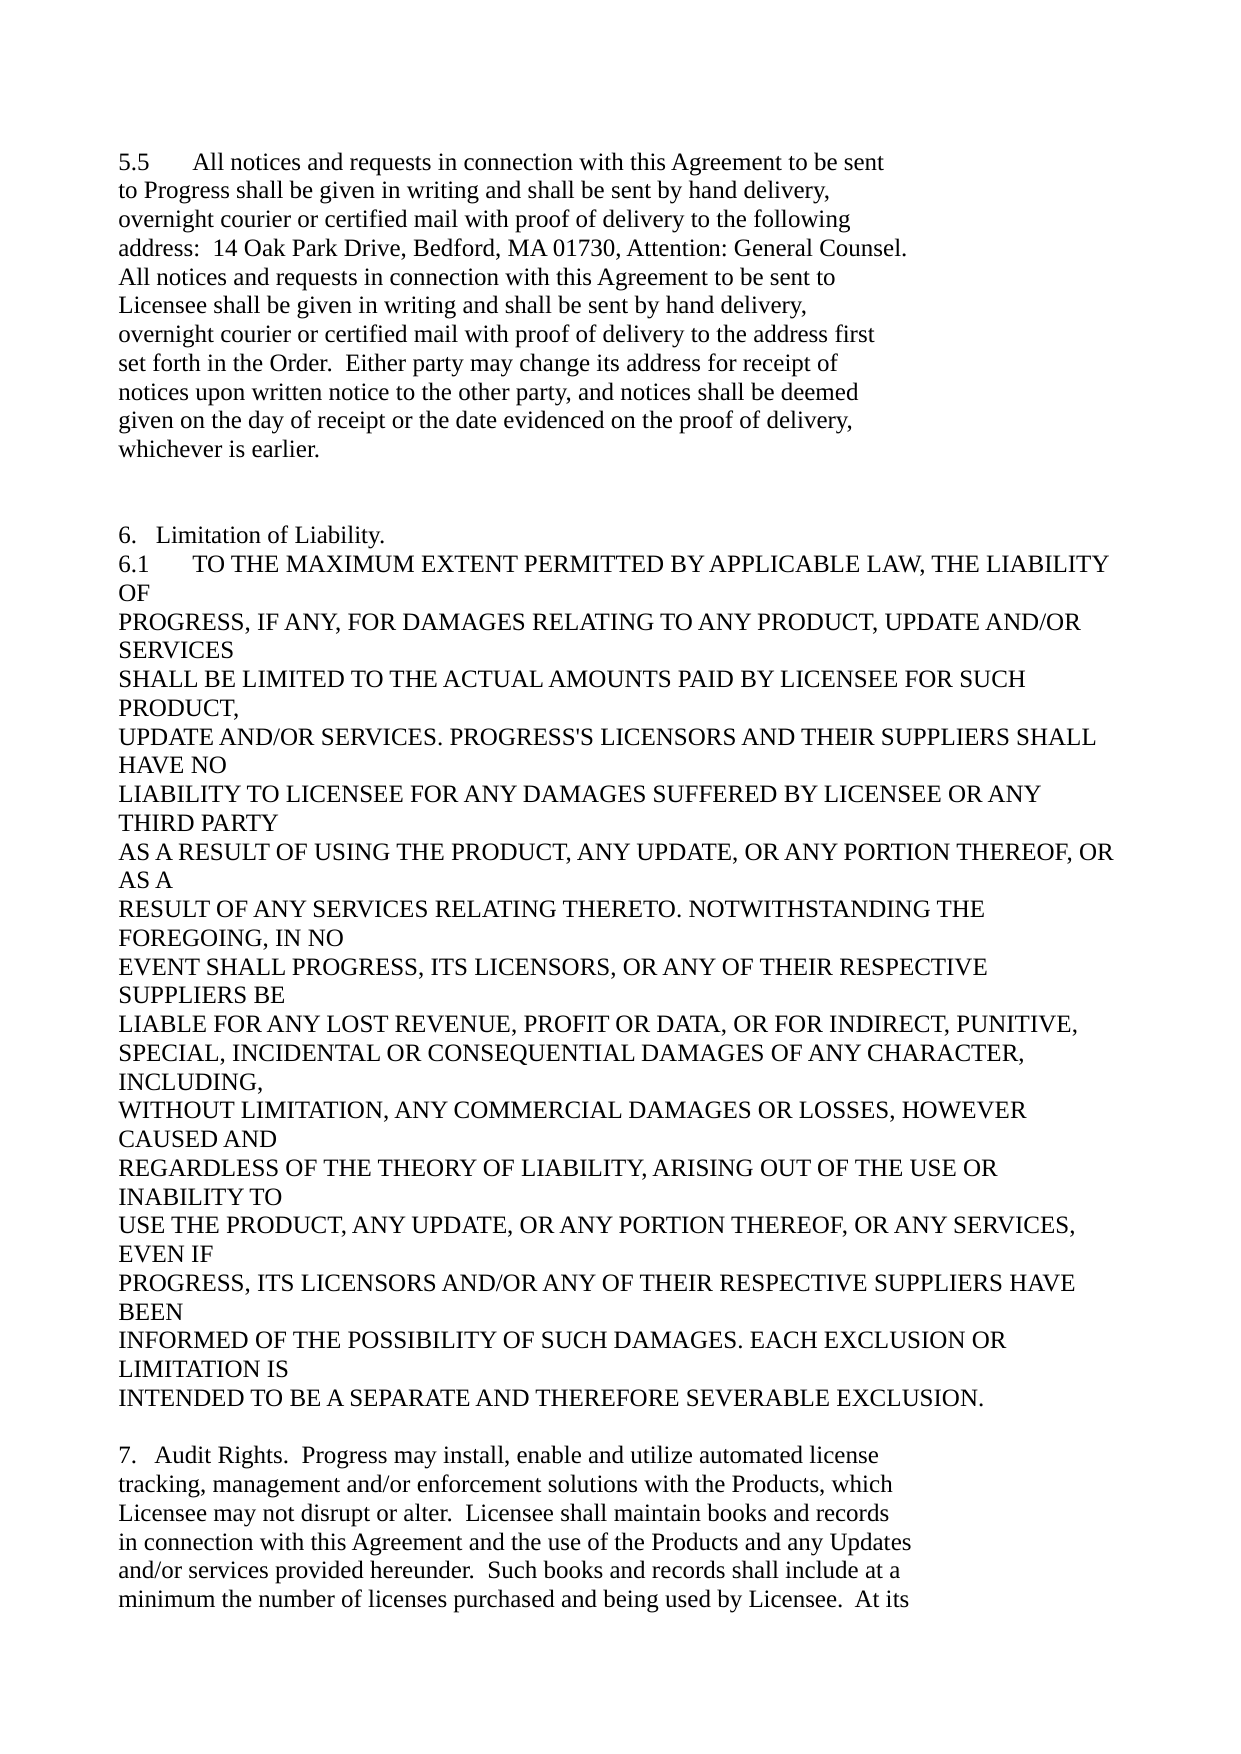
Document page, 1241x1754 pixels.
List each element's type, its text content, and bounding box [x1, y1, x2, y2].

text INTENDED TO BE A SEPARATE AND THEREFORE SEVERABLE EXCLUSION. [118, 1383, 1122, 1412]
text LIABLE FOR ANY LOST REVENUE, PROFIT OR DATA, OR FOR INDIRECT, PUNITIVE, [118, 1009, 1122, 1038]
text AS A RESULT OF USING THE PRODUCT, ANY UPDATE, OR ANY PORTION THEREOF, OR AS A [118, 837, 1122, 894]
text PROGRESS, ITS LICENSORS AND/OR ANY OF THEIR RESPECTIVE SUPPLIERS HAVE BEEN [118, 1268, 1122, 1326]
text overnight courier or certified mail with proof of delivery to the address first [118, 319, 1122, 348]
text in connection with this Agreement and the use of the Products and any Updates [118, 1527, 1122, 1556]
text Licensee shall be given in writing and shall be sent by hand delivery, [118, 291, 1122, 319]
text and/or services provided hereunder. Such books and records shall include at a [118, 1556, 1122, 1584]
text tracking, management and/or enforcement solutions with the Products, which [118, 1469, 1122, 1498]
text notices upon written notice to the other party, and notices shall be deemed [118, 377, 1122, 406]
text REGARDLESS OF THE THEORY OF LIABILITY, ARISING OUT OF THE USE OR INABILITY TO [118, 1153, 1122, 1211]
text overnight courier or certified mail with proof of delivery to the following [118, 204, 1122, 233]
text given on the day of receipt or the date evidenced on the proof of delivery, [118, 406, 1122, 434]
text set forth in the Order. Either party may change its address for receipt of [118, 348, 1122, 377]
text EVENT SHALL PROGRESS, ITS LICENSORS, OR ANY OF THEIR RESPECTIVE SUPPLIERS BE [118, 952, 1122, 1009]
text WITHOUT LIMITATION, ANY COMMERCIAL DAMAGES OR LOSSES, HOWEVER CAUSED AND [118, 1096, 1122, 1153]
text LIABILITY TO LICENSEE FOR ANY DAMAGES SUFFERED BY LICENSEE OR ANY THIRD PARTY [118, 779, 1122, 837]
text UPDATE AND/OR SERVICES. PROGRESS'S LICENSORS AND THEIR SUPPLIERS SHALL HAVE NO [118, 722, 1122, 779]
text SHALL BE LIMITED TO THE ACTUAL AMOUNTS PAID BY LICENSEE FOR SUCH PRODUCT, [118, 664, 1122, 722]
text 6.1 TO THE MAXIMUM EXTENT PERMITTED BY APPLICABLE LAW, THE LIABILITY OF [118, 549, 1122, 607]
text USE THE PRODUCT, ANY UPDATE, OR ANY PORTION THEREOF, OR ANY SERVICES, EVEN IF [118, 1211, 1122, 1268]
text RESULT OF ANY SERVICES RELATING THERETO. NOTWITHSTANDING THE FOREGOING, IN NO [118, 894, 1122, 952]
text address: 14 Oak Park Drive, Bedford, MA 01730, Attention: General Counsel. [118, 233, 1122, 262]
text 5.5 All notices and requests in connection with this Agreement to be sent [118, 147, 1122, 176]
text Licensee may not disrupt or alter. Licensee shall maintain books and records [118, 1498, 1122, 1527]
text to Progress shall be given in writing and shall be sent by hand delivery, [118, 176, 1122, 204]
text All notices and requests in connection with this Agreement to be sent to [118, 262, 1122, 291]
text SPECIAL, INCIDENTAL OR CONSEQUENTIAL DAMAGES OF ANY CHARACTER, INCLUDING, [118, 1038, 1122, 1096]
text minimum the number of licenses purchased and being used by Licensee. At its [118, 1584, 1122, 1613]
text whichever is earlier. [118, 434, 1122, 463]
text INFORMED OF THE POSSIBILITY OF SUCH DAMAGES. EACH EXCLUSION OR LIMITATION IS [118, 1326, 1122, 1383]
text PROGRESS, IF ANY, FOR DAMAGES RELATING TO ANY PRODUCT, UPDATE AND/OR SERVICES [118, 607, 1122, 664]
text 6. Limitation of Liability. [118, 521, 1122, 549]
text 7. Audit Rights. Progress may install, enable and utilize automated license [118, 1441, 1122, 1469]
